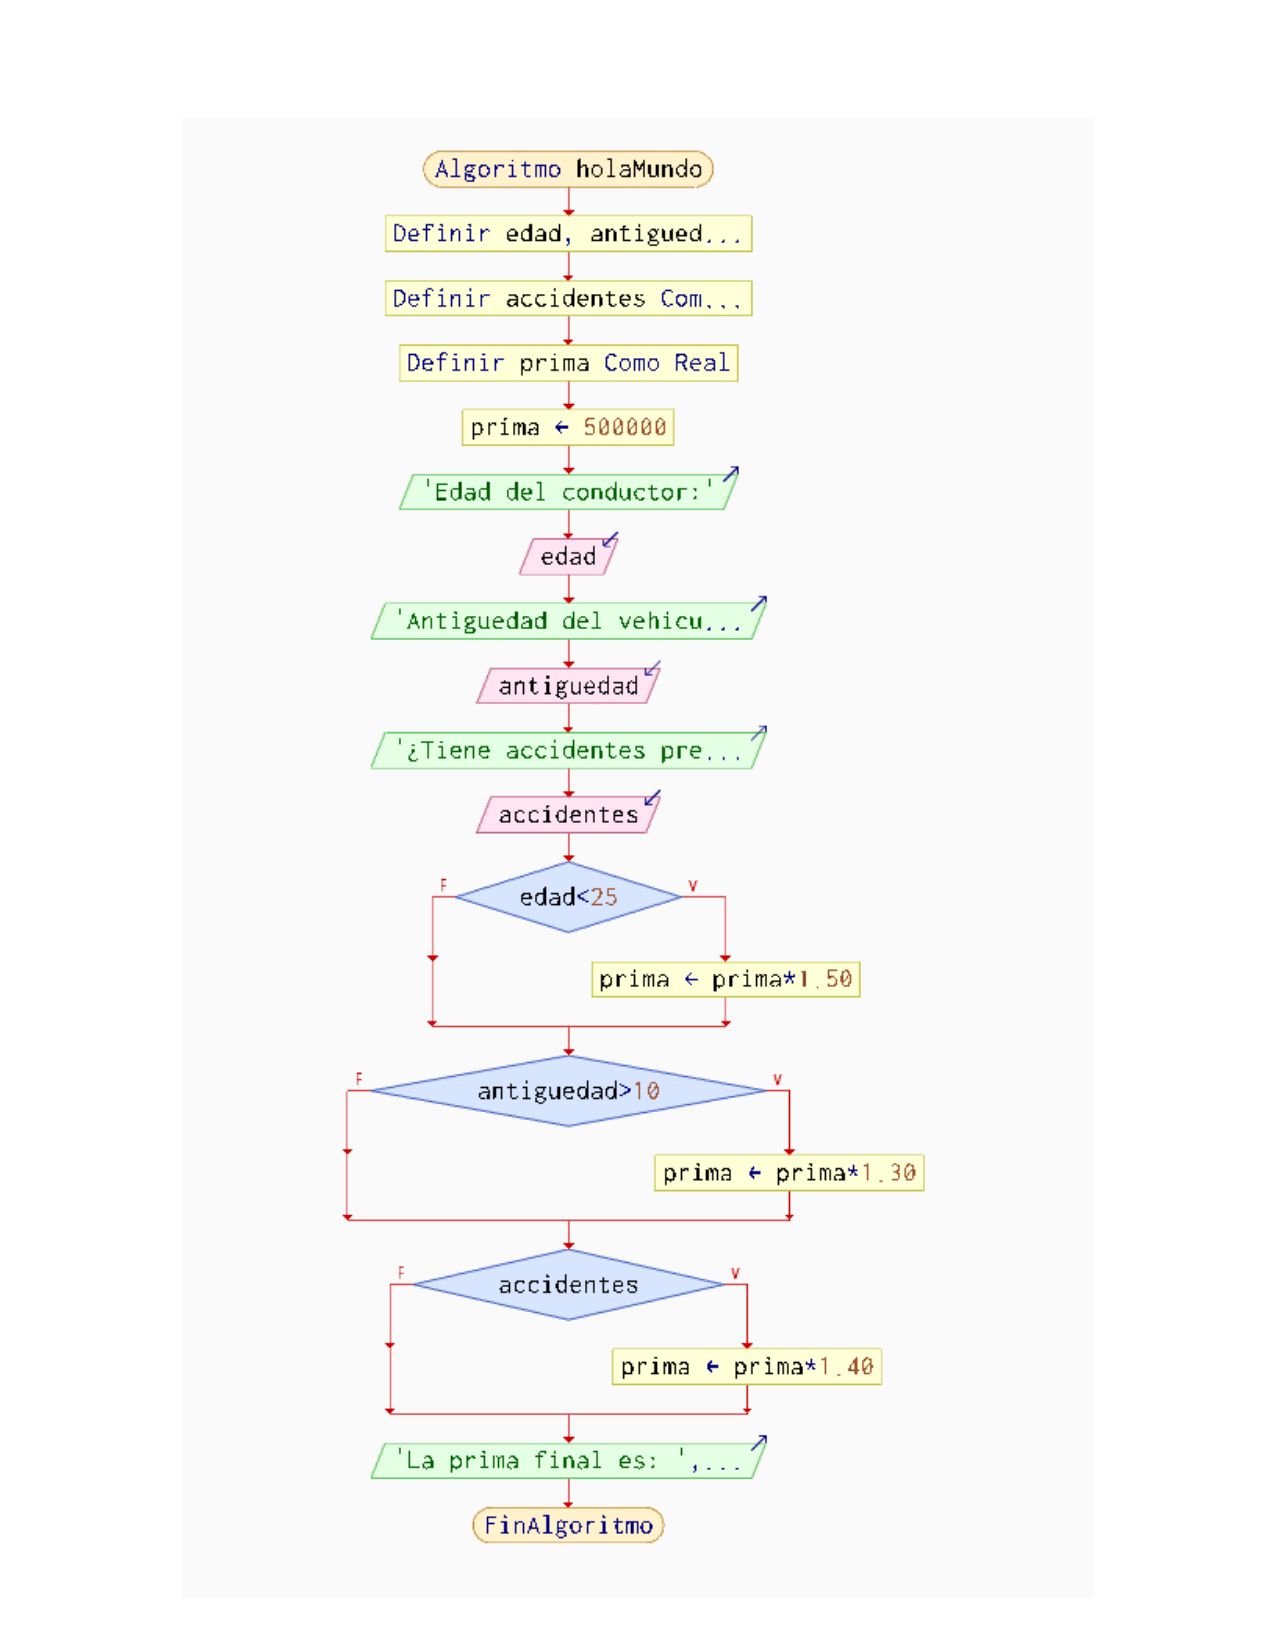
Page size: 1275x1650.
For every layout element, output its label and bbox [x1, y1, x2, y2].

picture [182, 118, 1093, 1598]
